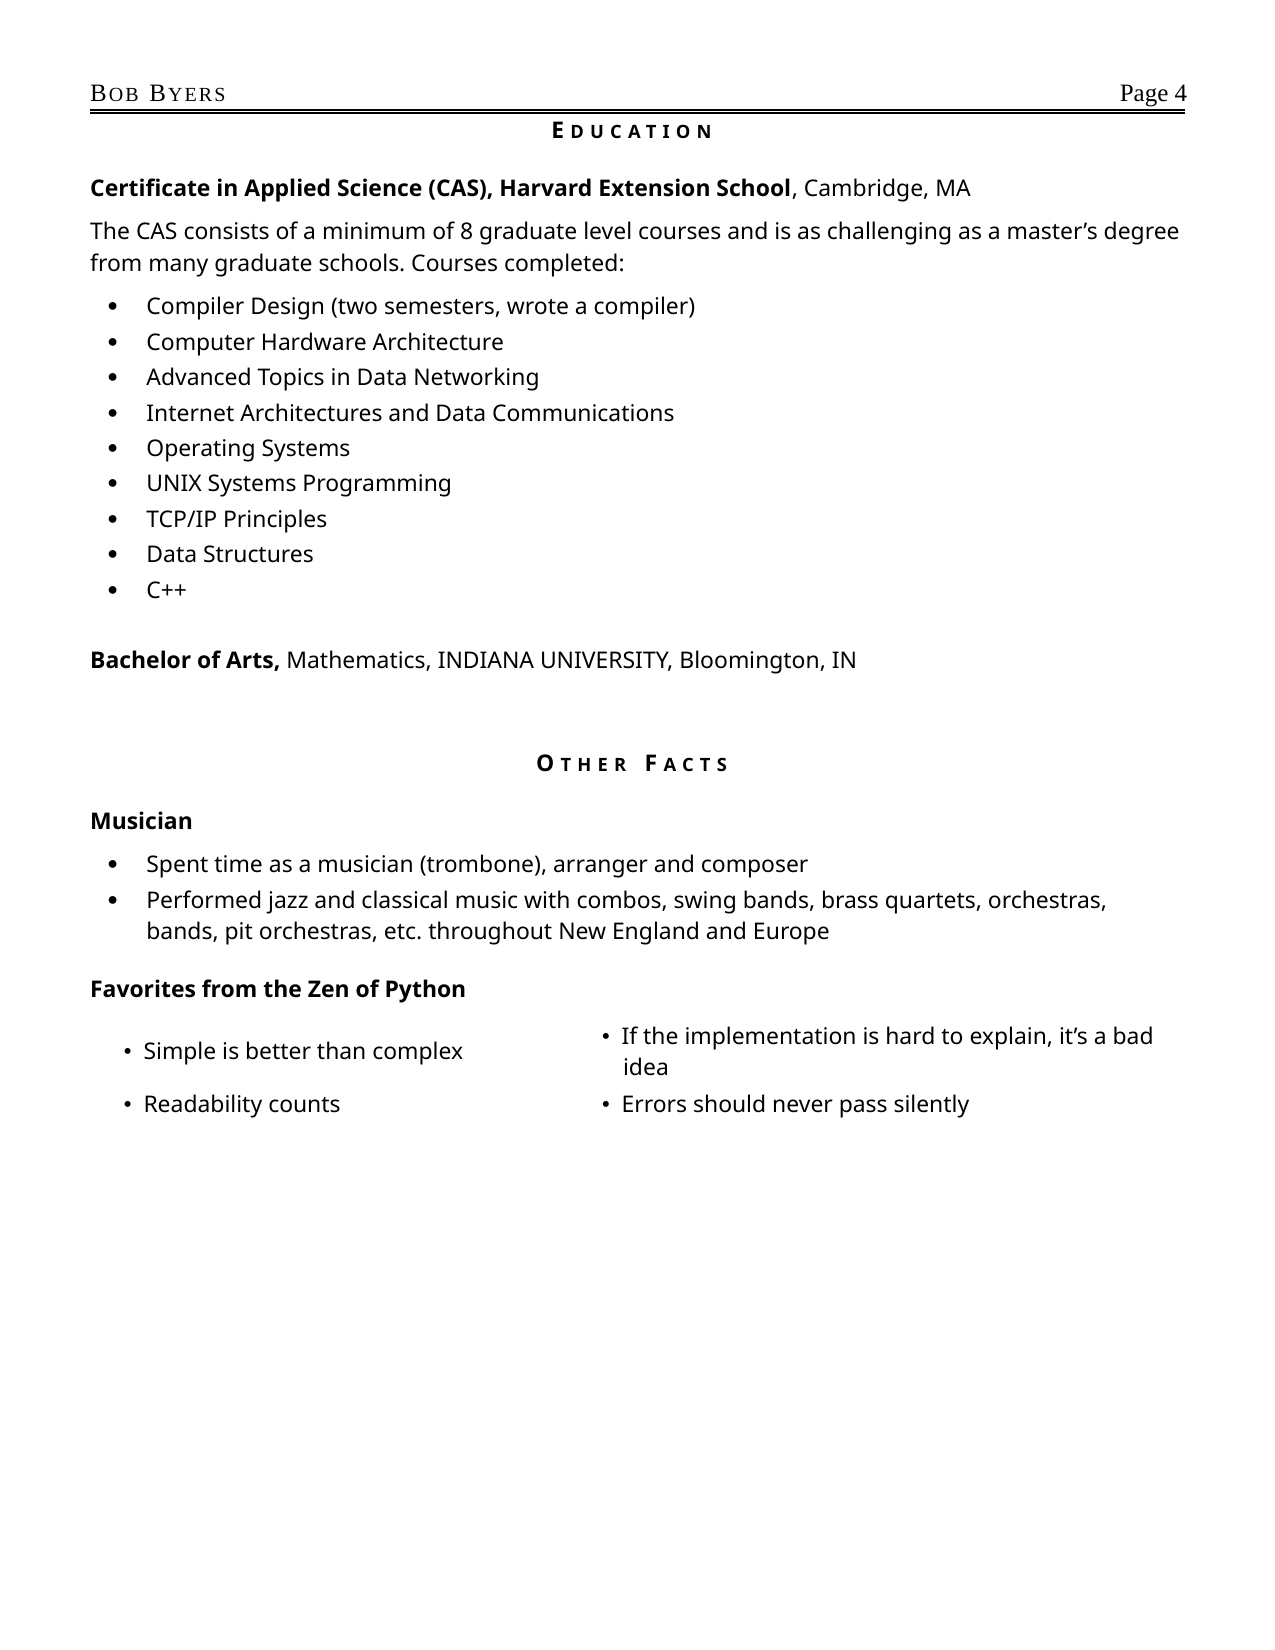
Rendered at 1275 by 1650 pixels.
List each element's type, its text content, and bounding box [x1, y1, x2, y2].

list Data Structures [109, 538, 1185, 569]
table_cell Errors should never pass silently [568, 1085, 1185, 1122]
text Musician [90, 805, 1185, 836]
table_cell Readability counts [90, 1085, 568, 1122]
text The CAS consists of a minimum of 8 graduate level courses and is as challenging as a master’s degree from many graduate schools. Courses completed: [90, 215, 1185, 278]
list Computer Hardware Architecture [109, 326, 1185, 357]
list Operating Systems [109, 432, 1185, 463]
text Education [90, 114, 1185, 145]
list C++ [109, 573, 1185, 605]
text Other Facts [90, 747, 1185, 778]
text Bachelor of Arts, Mathematics, INDIANA UNIVERSITY, Bloomington, IN [90, 644, 1185, 675]
list Performed jazz and classical music with combos, swing bands, brass quartets, orchestras, bands, pit orchestras, etc. throughout New England and Europe [109, 884, 1185, 946]
list UNIX Systems Programming [109, 467, 1185, 498]
table_header If the implementation is hard to explain, it’s a bad idea [568, 1017, 1185, 1085]
table_header Simple is better than complex [90, 1017, 568, 1085]
list Spent time as a musician (trombone), arranger and composer [109, 848, 1185, 880]
list Advanced Topics in Data Networking [109, 361, 1185, 392]
list TCP/IP Principles [109, 503, 1185, 534]
list Compiler Design (two semesters, wrote a compiler) [109, 290, 1185, 321]
text Certificate in Applied Science (CAS), Harvard Extension School, Cambridge, MA [90, 172, 1185, 203]
list Internet Architectures and Data Communications [109, 396, 1185, 428]
text Favorites from the Zen of Python [90, 973, 1185, 1004]
